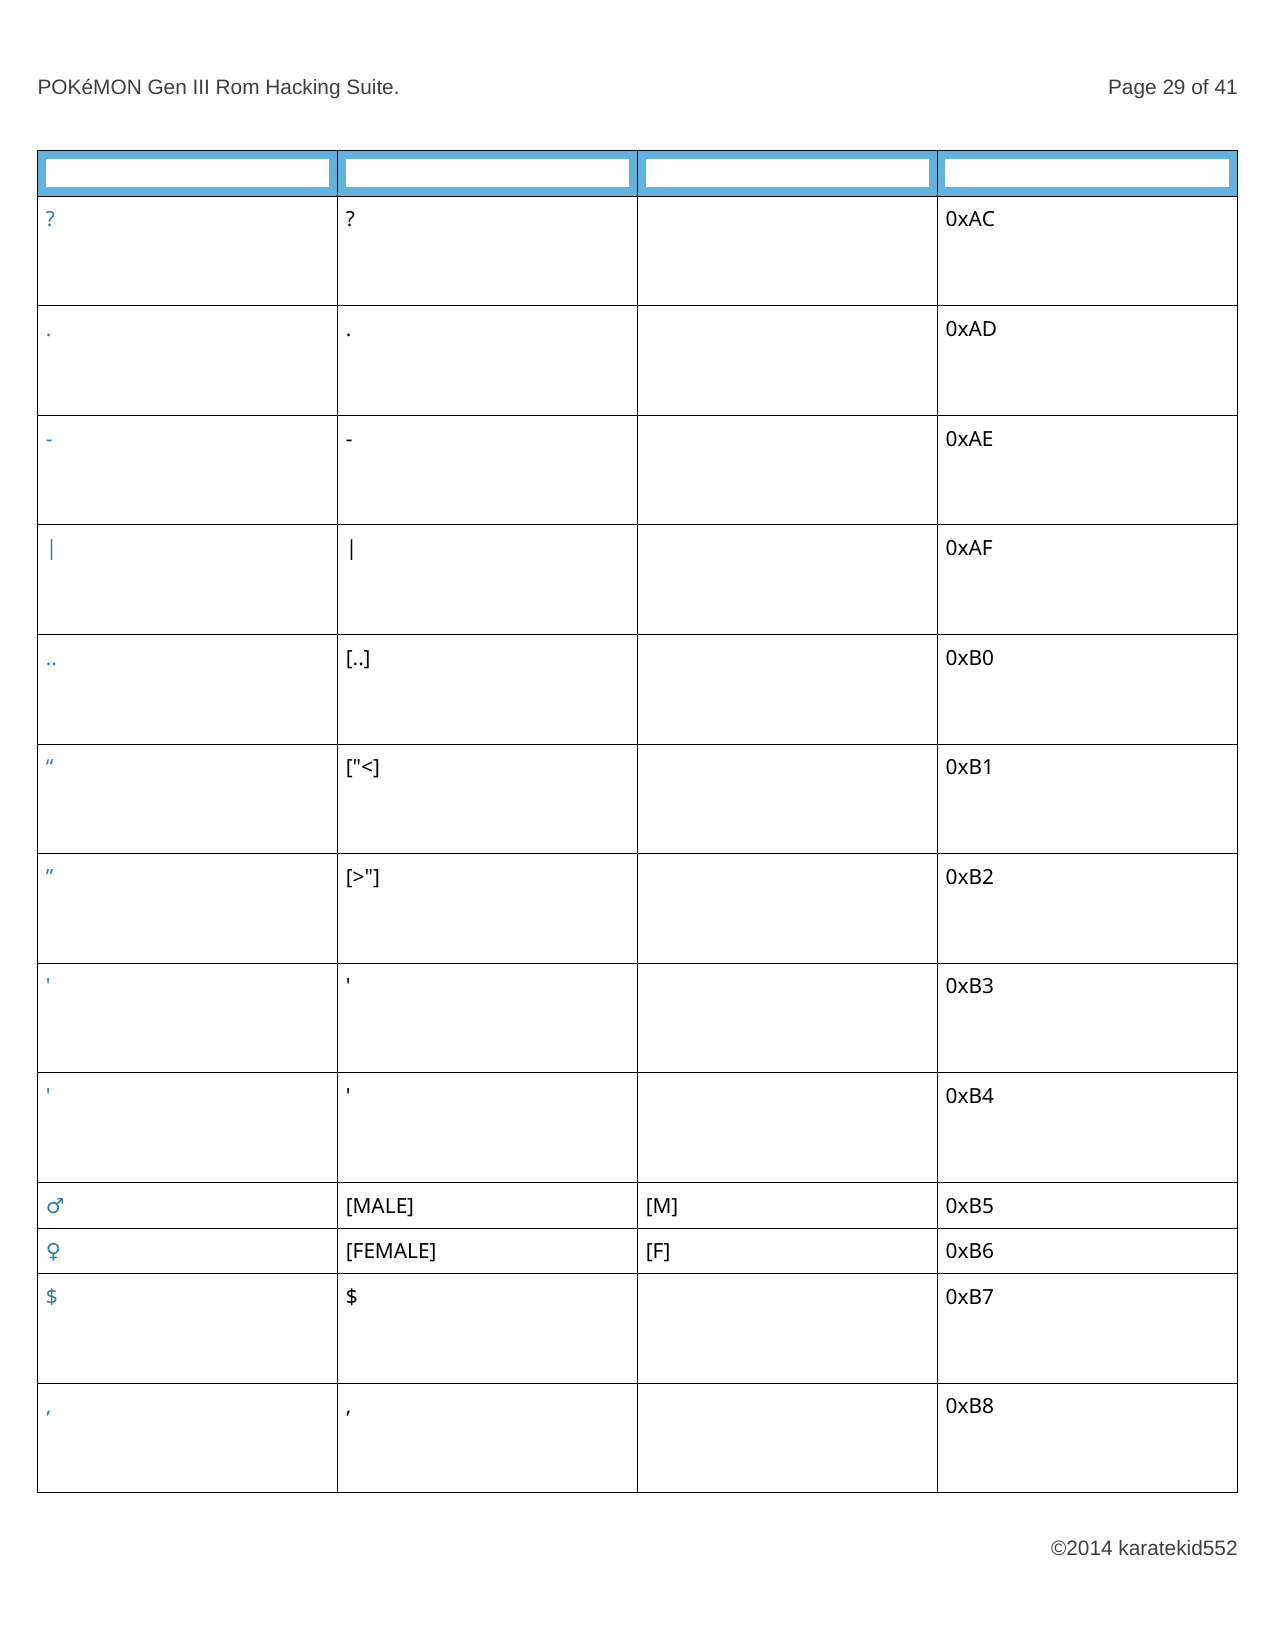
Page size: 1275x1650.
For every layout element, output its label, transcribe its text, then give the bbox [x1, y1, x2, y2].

table_cell ? [338, 197, 637, 305]
table_cell $ [38, 1274, 337, 1383]
table_cell . [338, 306, 637, 415]
table_cell [FEMALE] [338, 1229, 637, 1273]
table_cell .. [38, 635, 337, 743]
table_cell [MALE] [338, 1183, 637, 1227]
table_cell [638, 964, 937, 1072]
table_cell 0xB8 [938, 1384, 1237, 1492]
table_cell ' [338, 964, 637, 1072]
table_cell “ [38, 745, 337, 853]
table_cell [638, 1384, 937, 1492]
table_cell 0xAE [938, 416, 1237, 524]
table_cell ' [338, 1073, 637, 1182]
table_cell 0xB6 [938, 1229, 1237, 1273]
table_cell [638, 854, 937, 963]
table_cell [..] [338, 635, 637, 743]
table_cell $ [338, 1274, 637, 1383]
table_cell 0xB0 [938, 635, 1237, 743]
table_header Hex Value in the Rom [938, 151, 1237, 196]
table_cell ? [38, 197, 337, 305]
table_cell [>"] [338, 854, 637, 963]
table_cell [638, 306, 937, 415]
table_header Character in the Game [38, 151, 337, 196]
table_cell ♂ [38, 1183, 337, 1227]
table_cell [638, 745, 937, 853]
table_cell [638, 197, 937, 305]
table_cell . [38, 306, 337, 415]
table_cell 0xB5 [938, 1183, 1237, 1227]
table_cell - [38, 416, 337, 524]
table_cell ' [38, 964, 337, 1072]
table_cell 0xAC [938, 197, 1237, 305]
table_cell [638, 525, 937, 634]
table_cell | [38, 525, 337, 634]
table_cell , [338, 1384, 637, 1492]
table_cell | [338, 525, 637, 634]
table_cell ” [38, 854, 337, 963]
table_cell [F] [638, 1229, 937, 1273]
table_cell ♀ [38, 1229, 337, 1273]
table_cell 0xB2 [938, 854, 1237, 963]
table_cell , [38, 1384, 337, 1492]
table_cell 0xAF [938, 525, 1237, 634]
table_cell 0xB1 [938, 745, 1237, 853]
table_cell ' [38, 1073, 337, 1182]
table_cell ["<] [338, 745, 637, 853]
table_cell 0xB7 [938, 1274, 1237, 1383]
table_cell [638, 1073, 937, 1182]
table_cell [638, 635, 937, 743]
table_cell 0xAD [938, 306, 1237, 415]
table_header What to Type (Alternate) [638, 151, 937, 196]
table_cell [638, 416, 937, 524]
table_cell - [338, 416, 637, 524]
table_cell [638, 1274, 937, 1383]
table_cell 0xB4 [938, 1073, 1237, 1182]
table_header What to Type [338, 151, 637, 196]
table_cell 0xB3 [938, 964, 1237, 1072]
table_cell [M] [638, 1183, 937, 1227]
